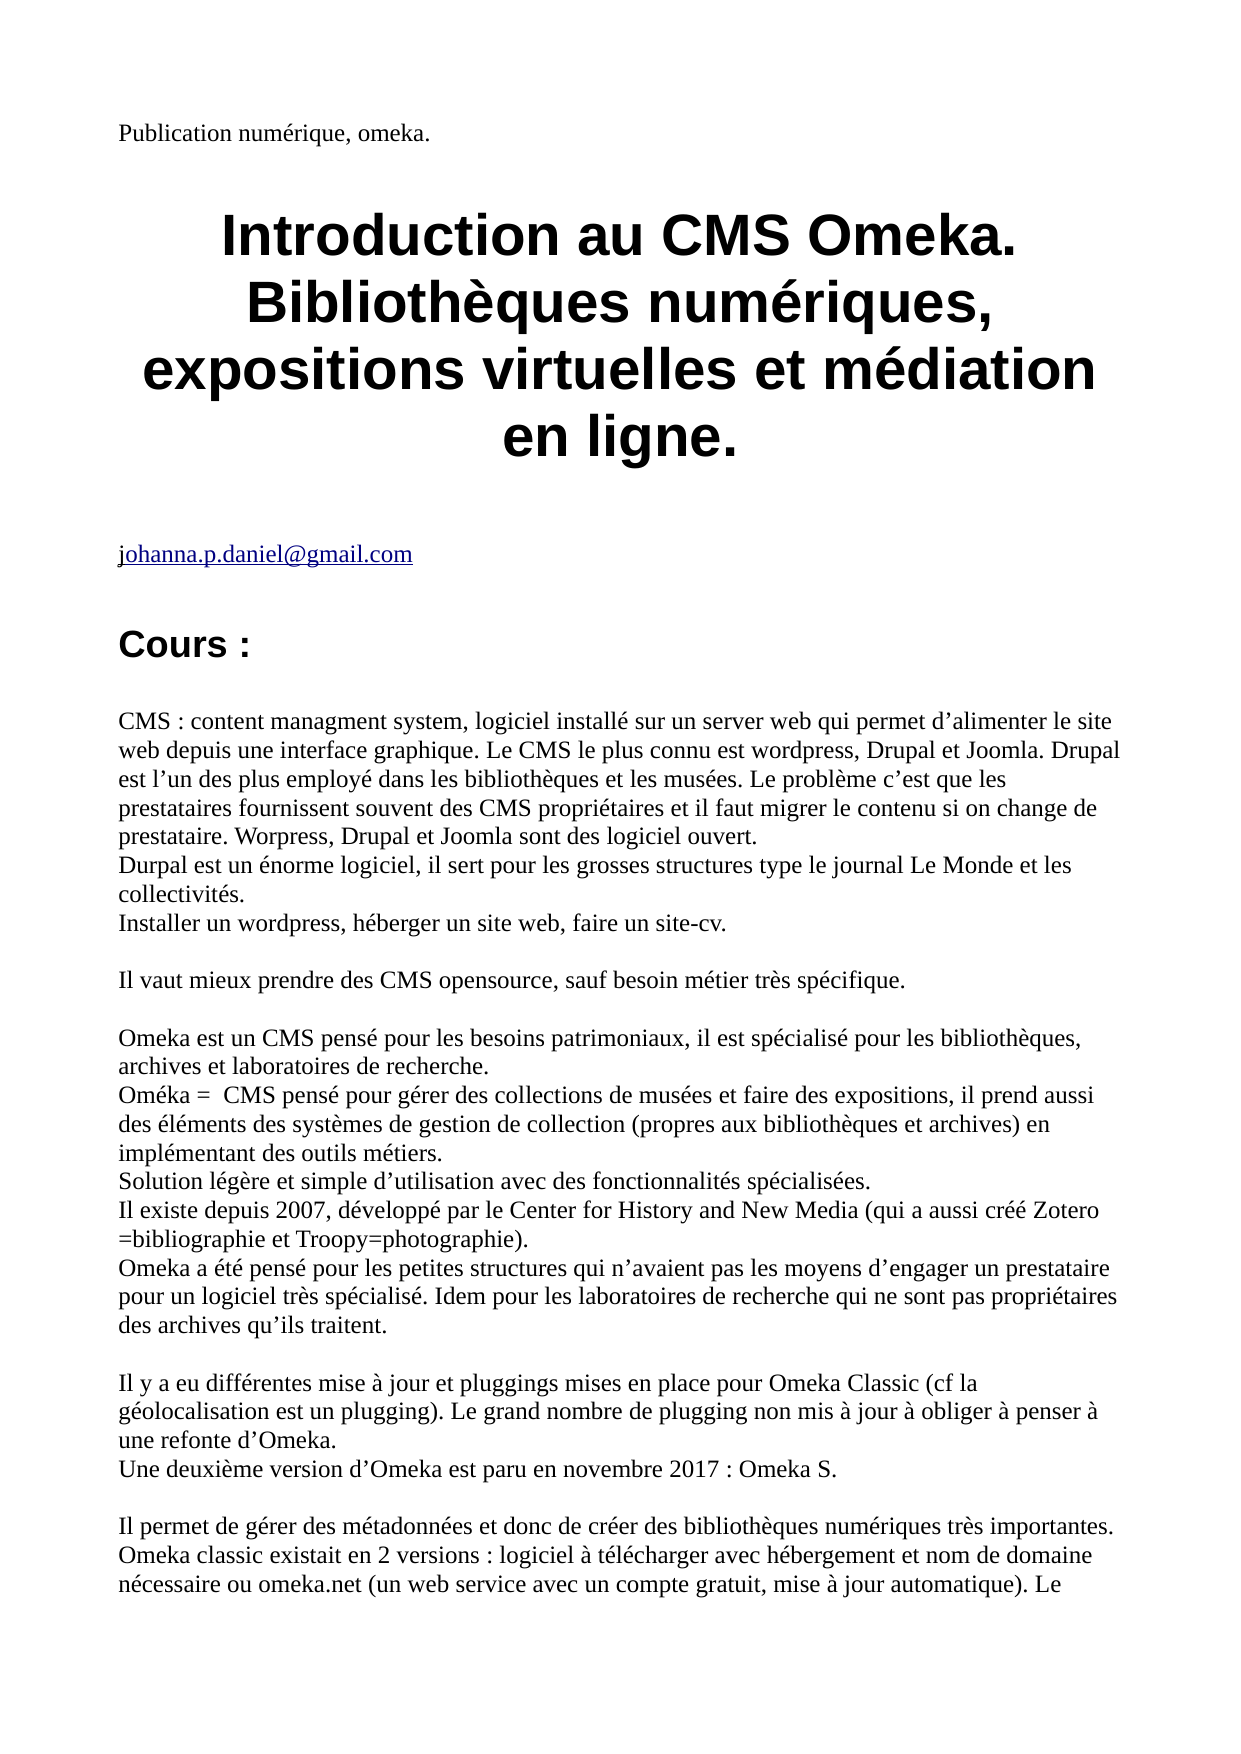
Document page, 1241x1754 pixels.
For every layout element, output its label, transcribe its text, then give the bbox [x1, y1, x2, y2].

text johanna.p.daniel@gmail.com [118, 539, 1122, 568]
text Omeka classic existait en 2 versions : logiciel à télécharger avec hébergement et nom de domaine nécessaire ou omeka.net (un web service avec un compte gratuit, mise à jour automatique). Le [118, 1540, 1122, 1598]
text Durpal est un énorme logiciel, il sert pour les grosses structures type le journal Le Monde et les collectivités. [118, 850, 1122, 908]
text Omeka a été pensé pour les petites structures qui n’avaient pas les moyens d’engager un prestataire pour un logiciel très spécialisé. Idem pour les laboratoires de recherche qui ne sont pas propriétaires des archives qu’ils traitent. [118, 1253, 1122, 1339]
text Oméka = CMS pensé pour gérer des collections de musées et faire des expositions, il prend aussi des éléments des systèmes de gestion de collection (propres aux bibliothèques et archives) en implémentant des outils métiers. [118, 1080, 1122, 1166]
text Il permet de gérer des métadonnées et donc de créer des bibliothèques numériques très importantes. [118, 1511, 1122, 1540]
text Il y a eu différentes mise à jour et pluggings mises en place pour Omeka Classic (cf la géolocalisation est un plugging). Le grand nombre de plugging non mis à jour à obliger à penser à une refonte d’Omeka. [118, 1368, 1122, 1454]
title Introduction au CMS Omeka. Bibliothèques numériques, expositions virtuelles et médiation en ligne. [118, 201, 1122, 469]
text Installer un wordpress, héberger un site web, faire un site-cv. [118, 908, 1122, 936]
text Il vaut mieux prendre des CMS opensource, sauf besoin métier très spécifique. [118, 965, 1122, 994]
subtitle Cours : [118, 621, 1122, 665]
text Il existe depuis 2007, développé par le Center for History and New Media (qui a aussi créé Zotero =bibliographie et Troopy=photographie). [118, 1195, 1122, 1253]
text Une deuxième version d’Omeka est paru en novembre 2017 : Omeka S. [118, 1454, 1122, 1483]
text Solution légère et simple d’utilisation avec des fonctionnalités spécialisées. [118, 1166, 1122, 1195]
text CMS : content managment system, logiciel installé sur un server web qui permet d’alimenter le site web depuis une interface graphique. Le CMS le plus connu est wordpress, Drupal et Joomla. Drupal est l’un des plus employé dans les bibliothèques et les musées. Le problème c’est que les prestataires fournissent souvent des CMS propriétaires et il faut migrer le contenu si on change de prestataire. Worpress, Drupal et Joomla sont des logiciel ouvert. [118, 706, 1122, 850]
text Omeka est un CMS pensé pour les besoins patrimoniaux, il est spécialisé pour les bibliothèques, archives et laboratoires de recherche. [118, 1023, 1122, 1080]
text Publication numérique, omeka. [118, 118, 1122, 147]
